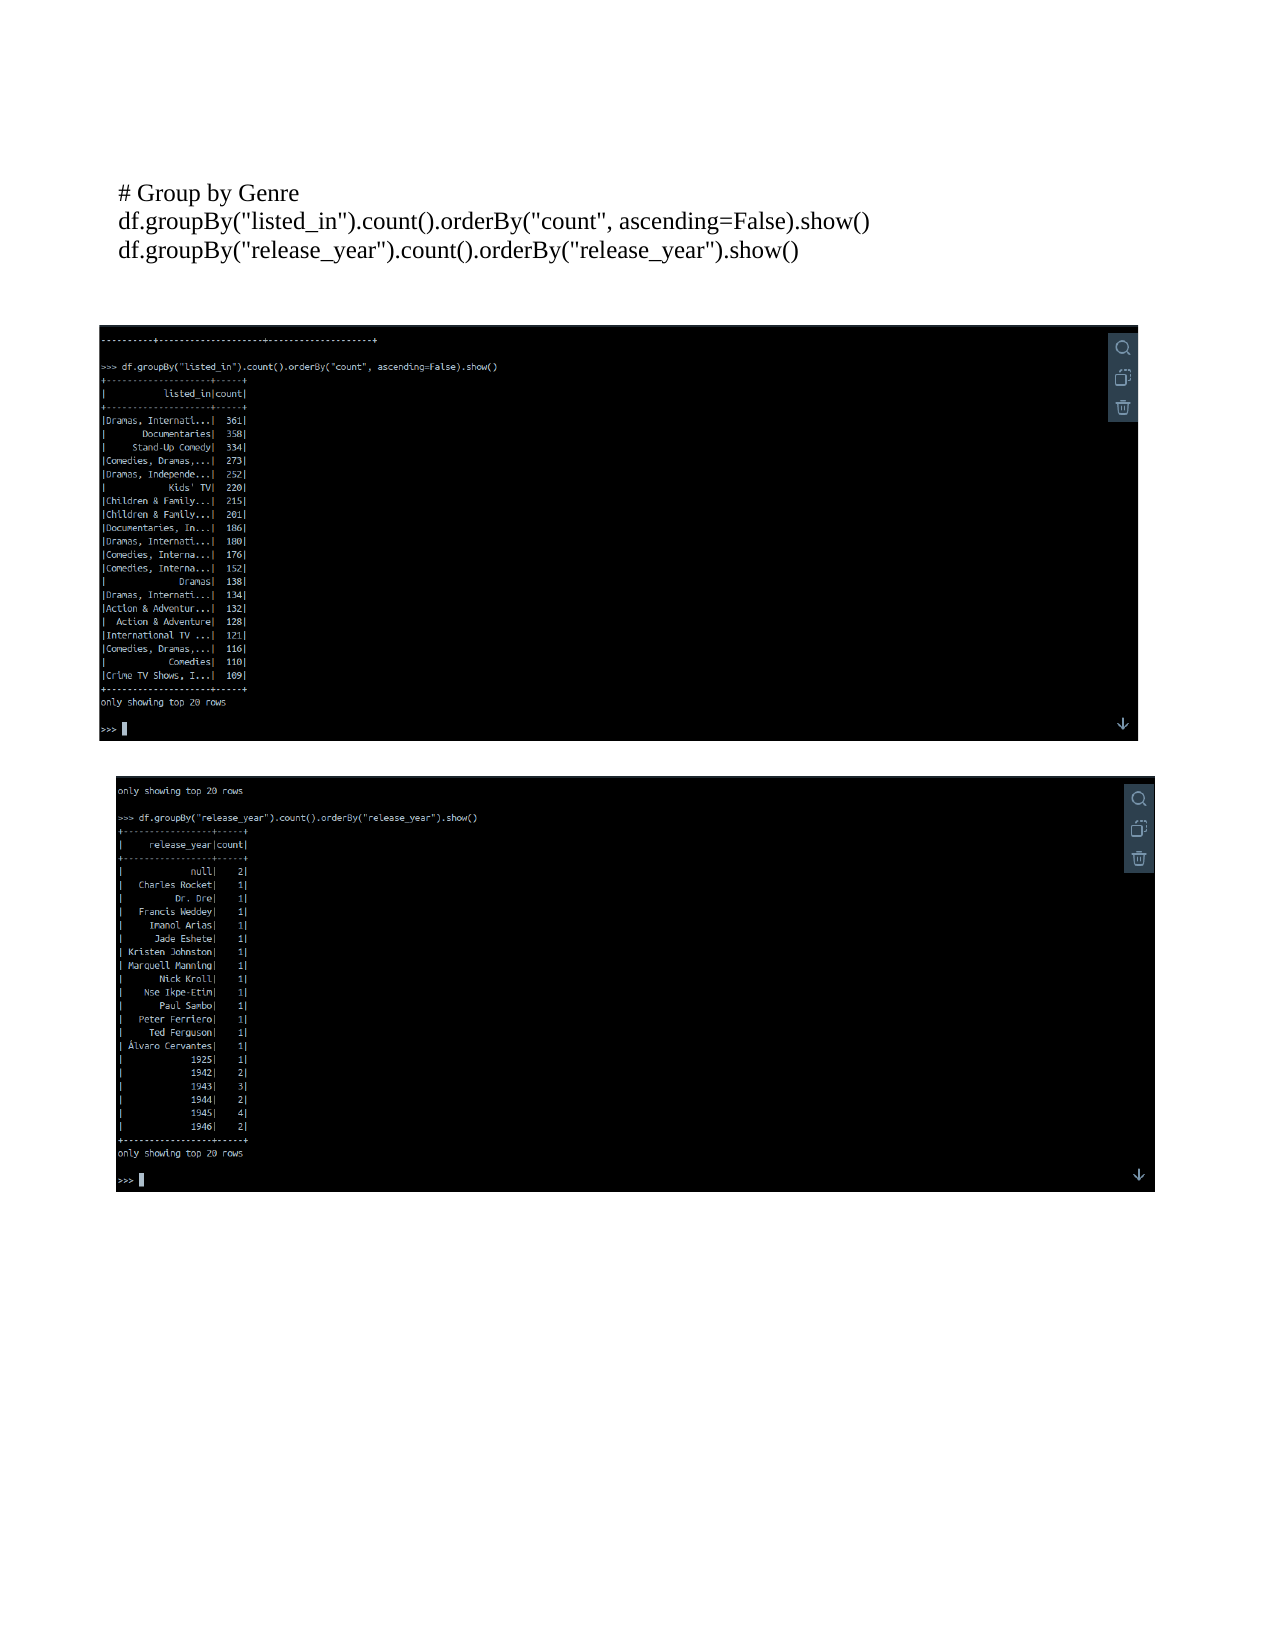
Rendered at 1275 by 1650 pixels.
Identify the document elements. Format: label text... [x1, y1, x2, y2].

picture [99, 325, 1139, 741]
text df.groupBy("release_year").count().orderBy("release_year").show() [118, 235, 1157, 264]
text df.groupBy("listed_in").count().orderBy("count", ascending=False).show() [118, 206, 1157, 235]
picture [116, 776, 1155, 1192]
text # Group by Genre [118, 178, 1157, 206]
